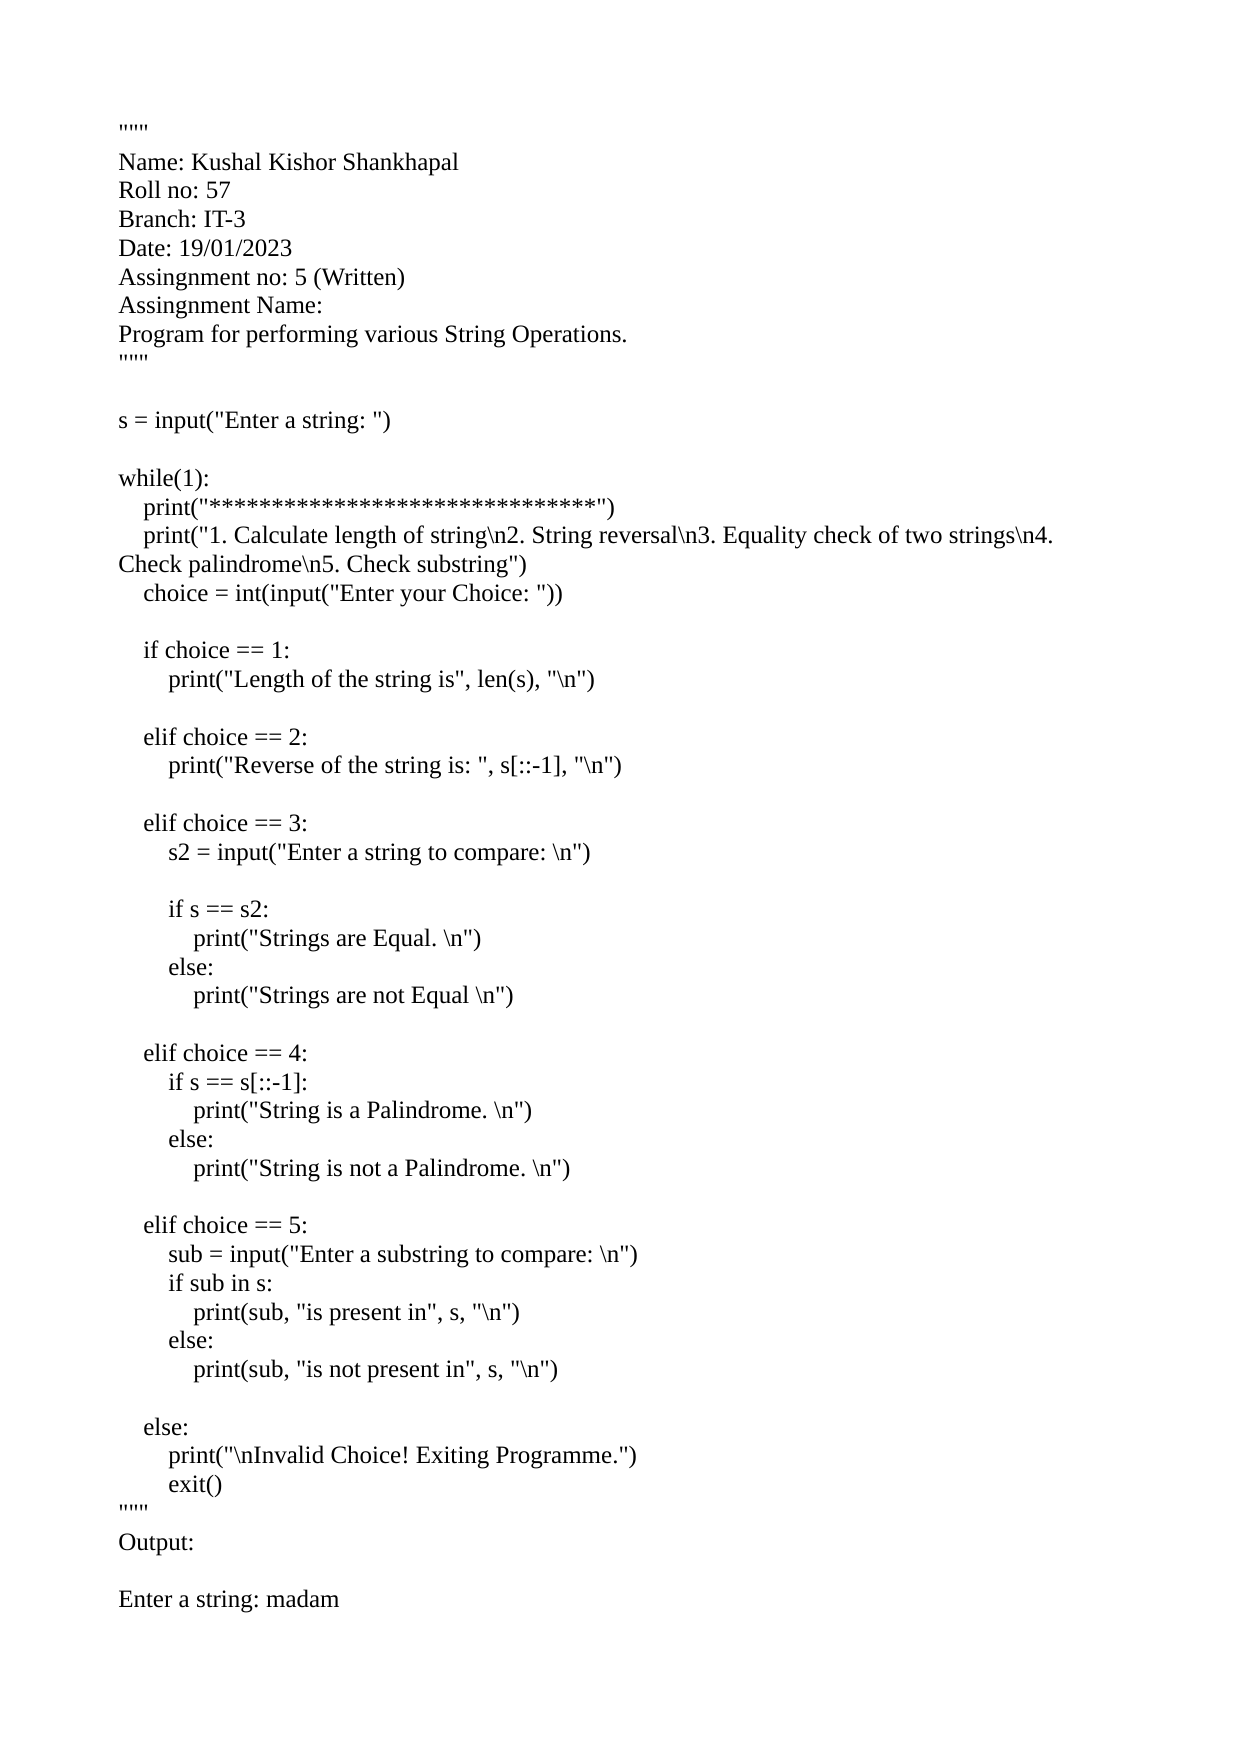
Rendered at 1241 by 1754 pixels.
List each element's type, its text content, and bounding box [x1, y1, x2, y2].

text while(1): [118, 463, 1122, 492]
text print("String is a Palindrome. \n") [118, 1096, 1122, 1124]
text elif choice == 4: [118, 1038, 1122, 1067]
text elif choice == 2: [118, 722, 1122, 751]
text Assingnment Name: [118, 291, 1122, 319]
text else: [118, 1124, 1122, 1153]
text """ [118, 118, 1122, 147]
text elif choice == 3: [118, 808, 1122, 837]
text if s == s[::-1]: [118, 1067, 1122, 1096]
text print("Strings are Equal. \n") [118, 923, 1122, 952]
text print("1. Calculate length of string\n2. String reversal\n3. Equality check of two strings\n4. Check palindrome\n5. Check substring") [118, 521, 1122, 578]
text Program for performing various String Operations. [118, 319, 1122, 348]
text Assingnment no: 5 (Written) [118, 262, 1122, 291]
text print("Reverse of the string is: ", s[::-1], "\n") [118, 751, 1122, 779]
text else: [118, 1412, 1122, 1441]
text print("\nInvalid Choice! Exiting Programme.") [118, 1441, 1122, 1469]
text print(sub, "is present in", s, "\n") [118, 1297, 1122, 1326]
text else: [118, 1326, 1122, 1354]
text Date: 19/01/2023 [118, 233, 1122, 262]
text Name: Kushal Kishor Shankhapal [118, 147, 1122, 176]
text Branch: IT-3 [118, 204, 1122, 233]
text Roll no: 57 [118, 176, 1122, 204]
text elif choice == 5: [118, 1211, 1122, 1239]
text if choice == 1: [118, 636, 1122, 664]
text print("Length of the string is", len(s), "\n") [118, 664, 1122, 693]
text if s == s2: [118, 894, 1122, 923]
text print("String is not a Palindrome. \n") [118, 1153, 1122, 1182]
text s = input("Enter a string: ") [118, 406, 1122, 434]
text sub = input("Enter a substring to compare: \n") [118, 1239, 1122, 1268]
text print("*******************************") [118, 492, 1122, 521]
text Output: [118, 1527, 1122, 1556]
text s2 = input("Enter a string to compare: \n") [118, 837, 1122, 866]
text print("Strings are not Equal \n") [118, 981, 1122, 1009]
text """ [118, 348, 1122, 377]
text choice = int(input("Enter your Choice: ")) [118, 578, 1122, 607]
text """ [118, 1498, 1122, 1527]
text if sub in s: [118, 1268, 1122, 1297]
text else: [118, 952, 1122, 981]
text exit() [118, 1469, 1122, 1498]
text Enter a string: madam [118, 1584, 1122, 1613]
text print(sub, "is not present in", s, "\n") [118, 1354, 1122, 1383]
